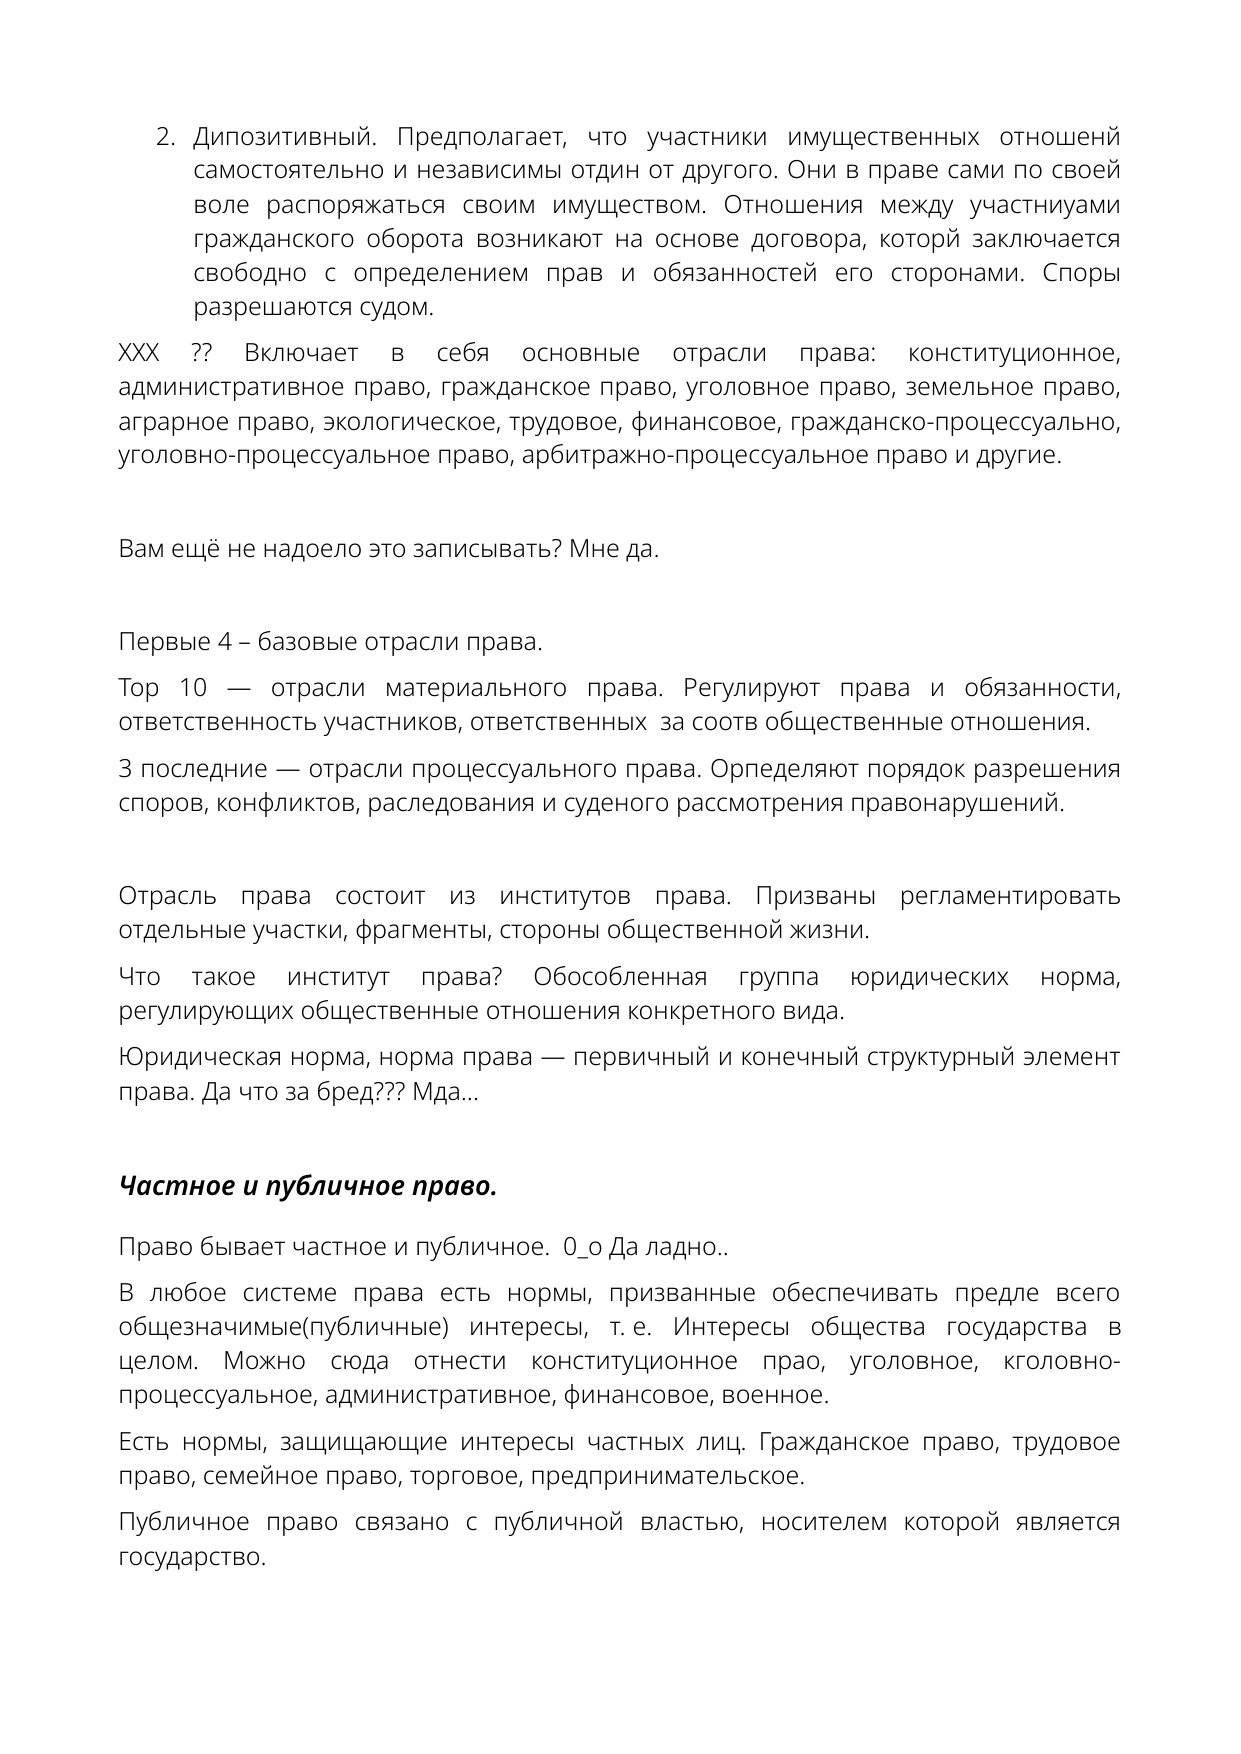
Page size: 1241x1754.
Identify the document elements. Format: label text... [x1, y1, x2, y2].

text Юридическая норма, норма права — первичный и конечный структурный элемент права. Да что за бред??? Мда... [118, 1039, 1122, 1107]
text Первые 4 – базовые отрасли права. [118, 623, 1122, 657]
list Дипозитивный. Предполагает, что участники имущественных отношенй самостоятельно и независимы отдин от другого. Они в праве сами по своей воле распоряжаться своим имуществом. Отношения между участниуами гражданского оборота возникают на основе договора, которй заключается свободно с определением прав и обязанностей его сторонами. Споры разрешаются судом. [156, 118, 1122, 322]
text Отрасль права состоит из институтов права. Призваны регламентировать отдельные участки, фрагменты, стороны общественной жизни. [118, 878, 1122, 946]
text Top 10 — отрасли материального права. Регулируют права и обязанности, ответственность участников, ответственных за соотв общественные отношения. [118, 670, 1122, 738]
text 3 последние — отрасли процессуального права. Орпеделяют порядок разрешения споров, конфликтов, раследования и суденого рассмотрения правонарушений. [118, 751, 1122, 819]
text ХХХ ?? Включает в себя основные отрасли права: конституционное, административное право, гражданское право, уголовное право, земельное право, аграрное право, экологическое, трудовое, финансовое, гражданско-процессуально, уголовно-процессуальное право, арбитражно-процессуальное право и другие. [118, 335, 1122, 471]
text Вам ещё не надоело это записывать? Мне да. [118, 530, 1122, 564]
text В любое системе права есть нормы, призванные обеспечивать предле всего общезначимые(публичные) интересы, т. е. Интересы общества государства в целом. Можно сюда отнести конституционное прао, уголовное, кголовно-процессуальное, административное, финансовое, военное. [118, 1275, 1122, 1411]
text Что такое институт права? Обособленная группа юридических норма, регулирующих общественные отношения конкретного вида. [118, 958, 1122, 1027]
subtitle Частное и публичное право. [118, 1166, 1122, 1203]
text Публичное право связано с публичной властью, носителем которой является государство. [118, 1504, 1122, 1572]
text Есть нормы, защищающие интересы частных лиц. Гражданское право, трудовое право, семейное право, торговое, предпринимательское. [118, 1423, 1122, 1492]
text Право бывает частное и публичное. 0_о Да ладно.. [118, 1228, 1122, 1262]
